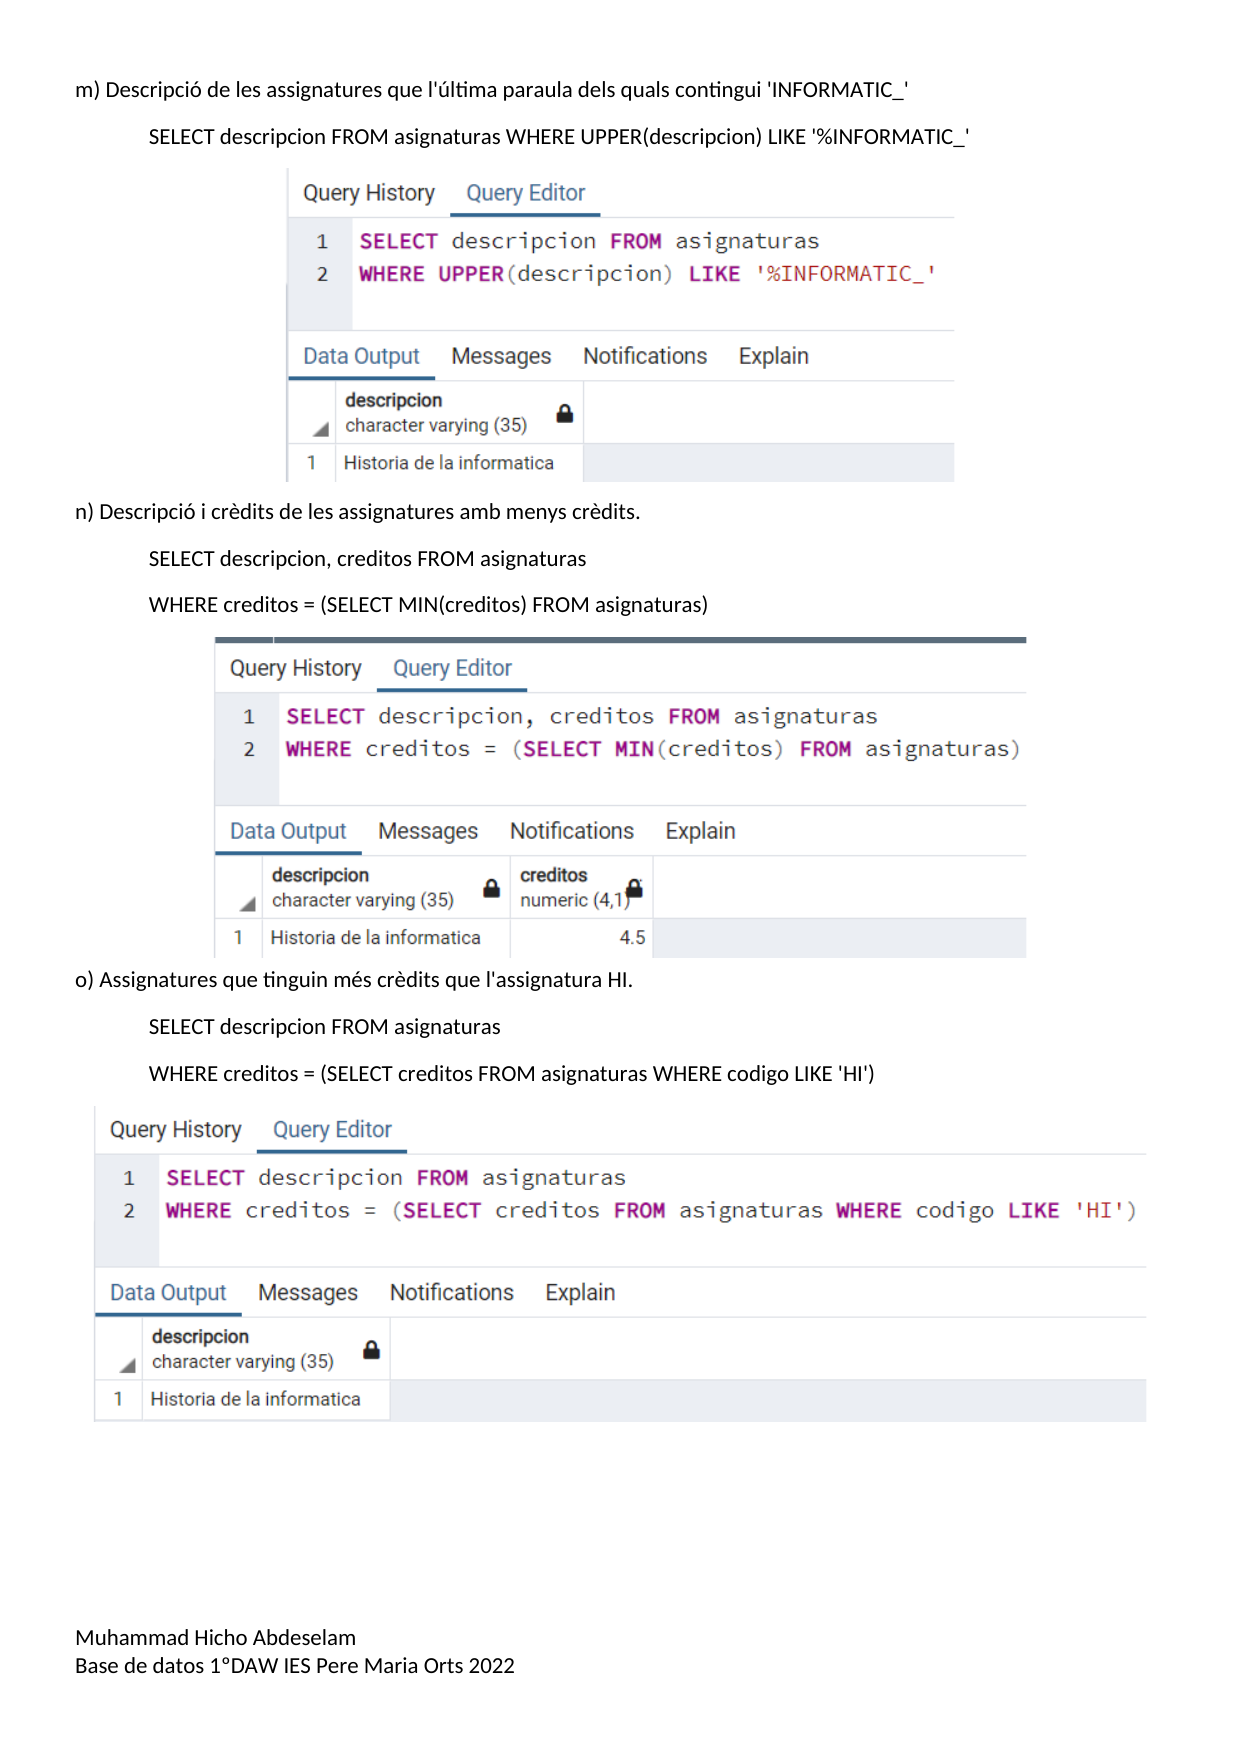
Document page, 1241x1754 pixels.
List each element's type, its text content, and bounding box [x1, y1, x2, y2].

text m) Descripció de les assignatures que l'última paraula dels quals contingui 'INFORMATIC_' [75, 75, 1165, 103]
picture [285, 168, 955, 482]
text WHERE creditos = (SELECT creditos FROM asignaturas WHERE codigo LIKE 'HI') [75, 1059, 1165, 1087]
text SELECT descripcion FROM asignaturas [75, 1012, 1165, 1041]
text n) Descripció i crèdits de les assignatures amb menys crèdits. [75, 497, 1165, 525]
picture [93, 1106, 1147, 1422]
text o) Assignatures que tinguin més crèdits que l'assignatura HI. [75, 966, 1165, 994]
text SELECT descripcion, creditos FROM asignaturas [75, 544, 1165, 572]
picture [213, 637, 1027, 958]
text WHERE creditos = (SELECT MIN(creditos) FROM asignaturas) [75, 591, 1165, 619]
text SELECT descripcion FROM asignaturas WHERE UPPER(descripcion) LIKE '%INFORMATIC_' [75, 122, 1165, 150]
